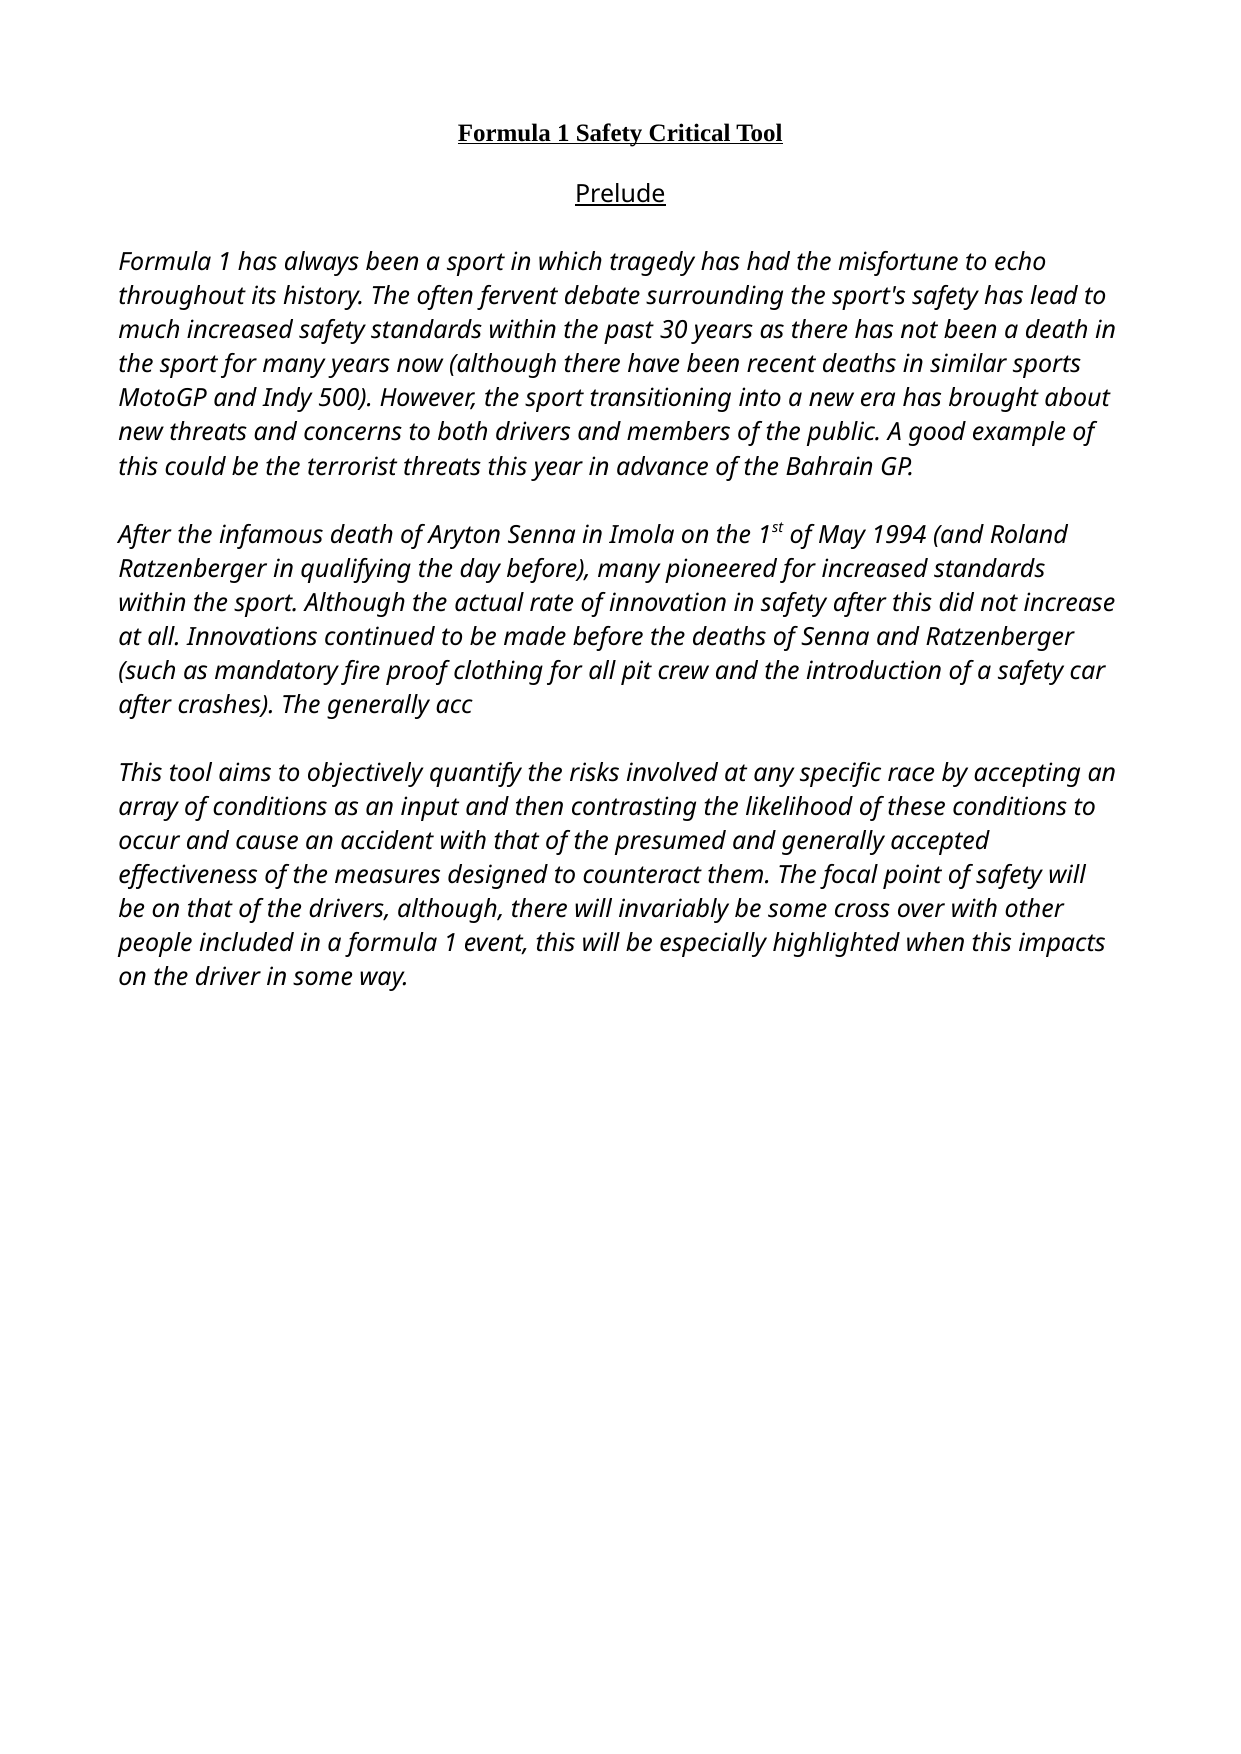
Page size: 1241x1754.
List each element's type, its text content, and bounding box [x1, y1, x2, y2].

text After the infamous death of Aryton Senna in Imola on the 1st of May 1994 (and Roland Ratzenberger in qualifying the day before), many pioneered for increased standards within the sport. Although the actual rate of innovation in safety after this did not increase at all. Innovations continued to be made before the deaths of Senna and Ratzenberger (such as mandatory fire proof clothing for all pit crew and the introduction of a safety car after crashes). The generally acc [118, 516, 1122, 721]
text Formula 1 has always been a sport in which tragedy has had the misfortune to echo throughout its history. The often fervent debate surrounding the sport's safety has lead to much increased safety standards within the past 30 years as there has not been a death in the sport for many years now (although there have been recent deaths in similar sports MotoGP and Indy 500). However, the sport transitioning into a new era has brought about new threats and concerns to both drivers and members of the public. A good example of this could be the terrorist threats this year in advance of the Bahrain GP. [118, 244, 1122, 482]
text Formula 1 Safety Critical Tool [118, 118, 1122, 147]
text This tool aims to objectively quantify the risks involved at any specific race by accepting an array of conditions as an input and then contrasting the likelihood of these conditions to occur and cause an accident with that of the presumed and generally accepted effectiveness of the measures designed to counteract them. The focal point of safety will be on that of the drivers, although, there will invariably be some cross over with other people included in a formula 1 event, this will be especially highlighted when this impacts on the driver in some way. [118, 755, 1122, 993]
text Prelude [118, 176, 1122, 210]
